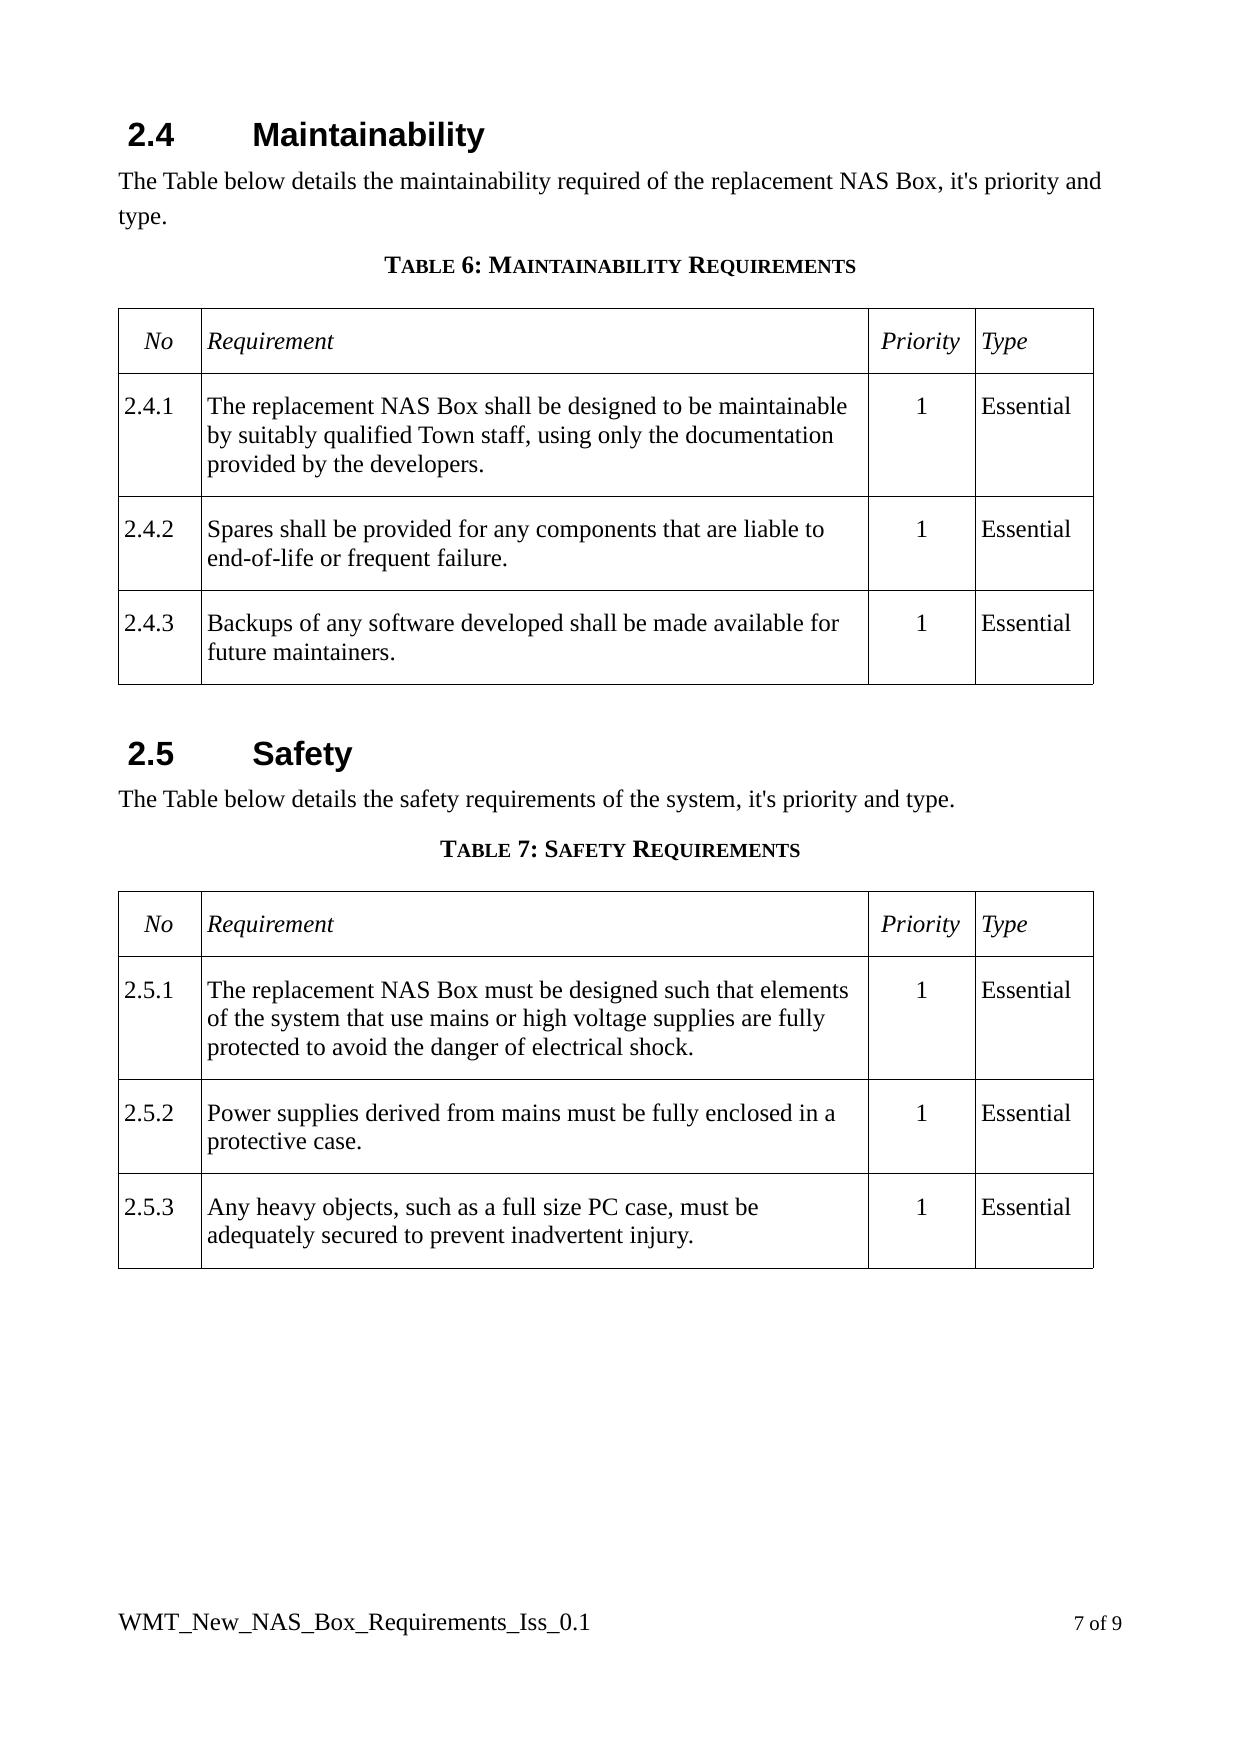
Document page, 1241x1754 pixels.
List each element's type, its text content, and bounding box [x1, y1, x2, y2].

table_header Requirement [202, 892, 868, 956]
text The Table below details the safety requirements of the system, it's priority and type. [118, 784, 1122, 813]
table_cell 2.5.2 [119, 1080, 201, 1173]
table_cell 1 [869, 591, 975, 684]
table_header No [119, 309, 201, 373]
table_cell Essential [976, 957, 1093, 1079]
table_cell The replacement NAS Box shall be designed to be maintainable by suitably qualified Town staff, using only the documentation provided by the developers. [202, 374, 868, 496]
subtitle Safety [118, 733, 1122, 772]
table_cell 1 [869, 374, 975, 496]
table_cell 1 [869, 497, 975, 590]
table_cell 2.4.3 [119, 591, 201, 684]
subtitle Table 7: Safety Requirements [118, 834, 1122, 862]
table_cell Power supplies derived from mains must be fully enclosed in a protective case. [202, 1080, 868, 1173]
table_cell Backups of any software developed shall be made available for future maintainers. [202, 591, 868, 684]
table_header Type [976, 309, 1093, 373]
table_cell Essential [976, 591, 1093, 684]
table_cell 1 [869, 957, 975, 1079]
subtitle Maintainability [118, 115, 1122, 154]
table_cell 2.5.1 [119, 957, 201, 1079]
table_cell 2.4.2 [119, 497, 201, 590]
table_cell Any heavy objects, such as a full size PC case, must be adequately secured to prevent inadvertent injury. [202, 1174, 868, 1267]
table_cell 1 [869, 1080, 975, 1173]
subtitle Table 6: Maintainability Requirements [118, 250, 1122, 279]
table_cell The replacement NAS Box must be designed such that elements of the system that use mains or high voltage supplies are fully protected to avoid the danger of electrical shock. [202, 957, 868, 1079]
table_header Requirement [202, 309, 868, 373]
table_cell 2.5.3 [119, 1174, 201, 1267]
text The Table below details the maintainability required of the replacement NAS Box, it's priority and type. [118, 166, 1122, 230]
table_cell Essential [976, 497, 1093, 590]
table_cell 1 [869, 1174, 975, 1267]
table_cell Essential [976, 374, 1093, 496]
table_cell Essential [976, 1174, 1093, 1267]
table_cell Essential [976, 1080, 1093, 1173]
table_header Priority [869, 892, 975, 956]
table_cell 2.4.1 [119, 374, 201, 496]
table_header Priority [869, 309, 975, 373]
table_header No [119, 892, 201, 956]
table_header Type [976, 892, 1093, 956]
table_cell Spares shall be provided for any components that are liable to end-of-life or frequent failure. [202, 497, 868, 590]
